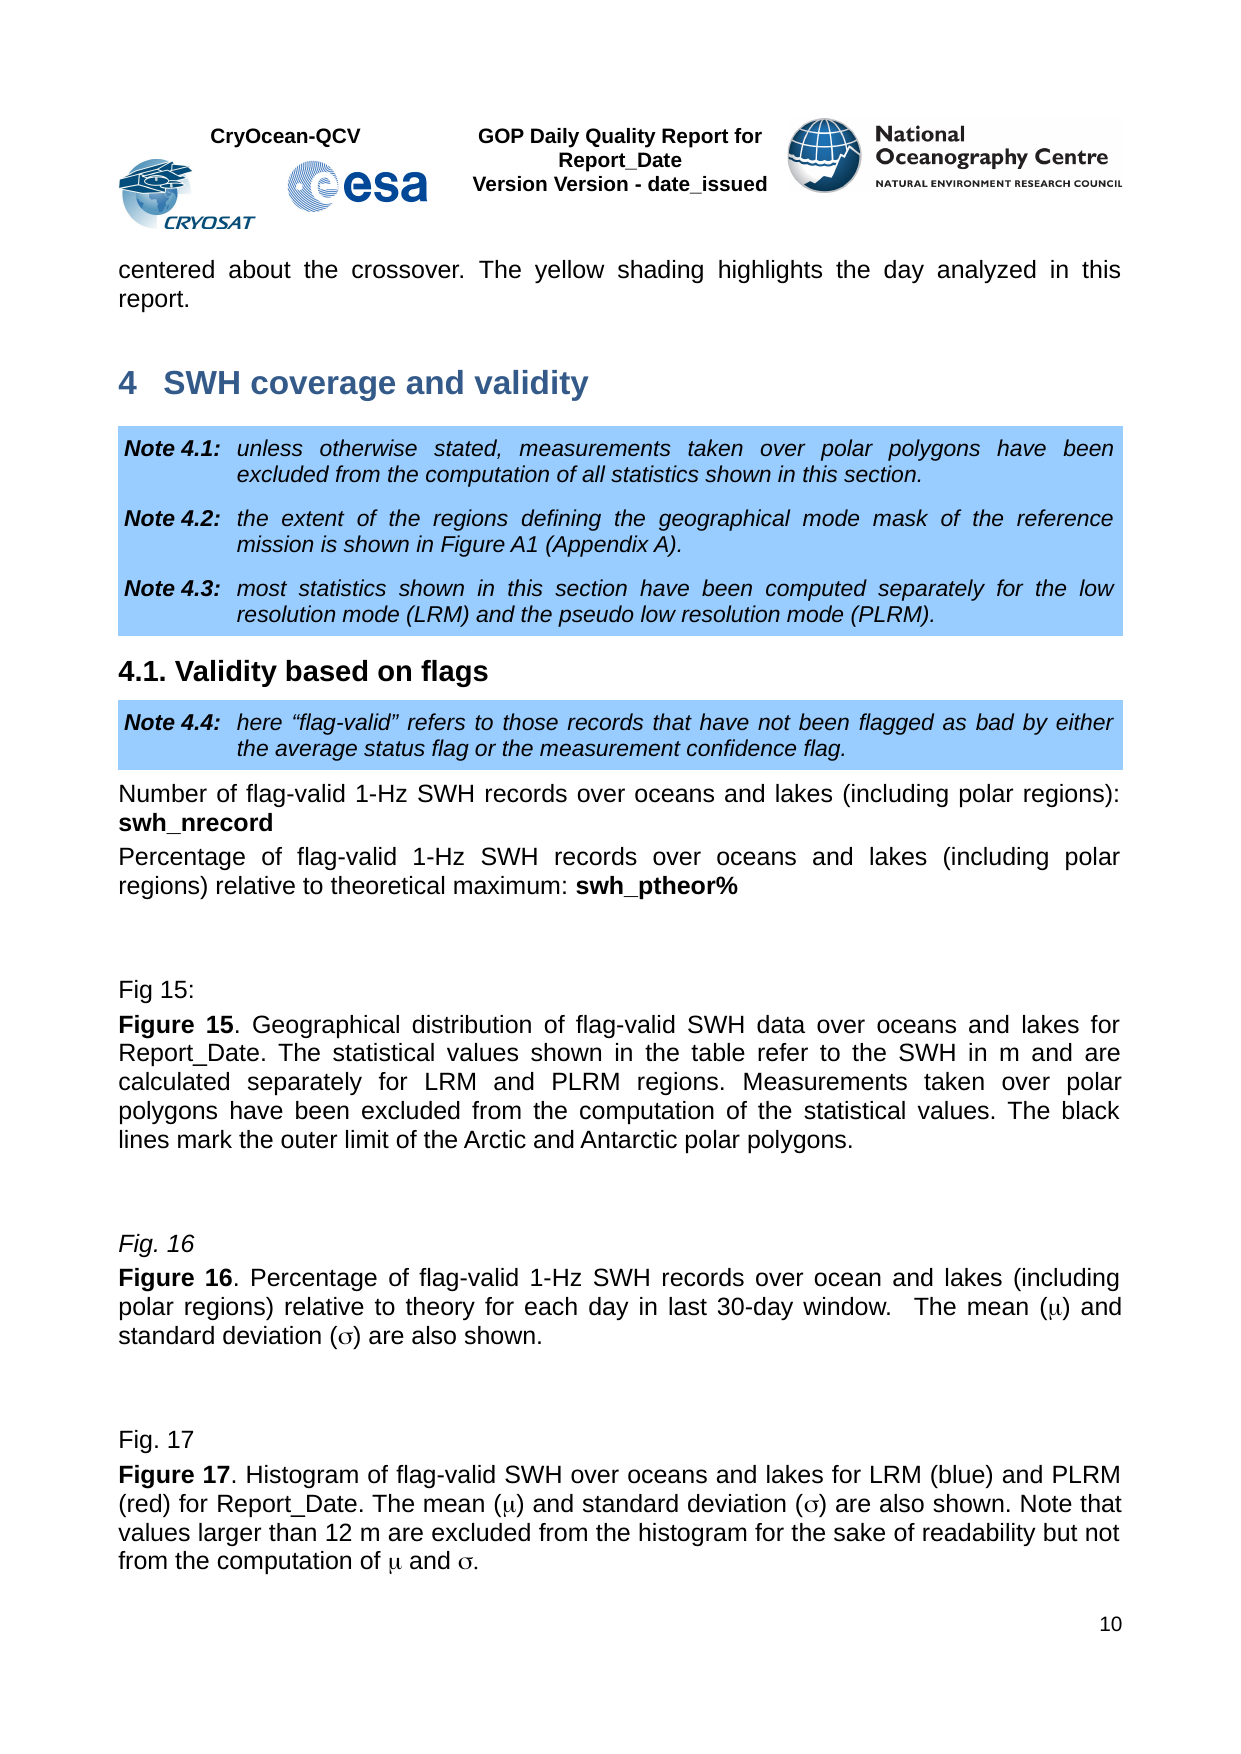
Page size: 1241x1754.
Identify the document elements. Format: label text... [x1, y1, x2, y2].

text Figure 17. Histogram of flag-valid SWH over oceans and lakes for LRM (blue) and PLRM (red) for Report_Date. The mean (μ) and standard deviation (σ) are also shown. Note that values larger than 12 m are excluded from the histogram for the sake of readability but not from the computation of μ and σ. [118, 1460, 1122, 1575]
text 4.1. Validity based on flags [118, 654, 1122, 687]
picture [287, 159, 428, 212]
table_cell Note 4.3: [118, 566, 231, 636]
text Fig. 17 [118, 1425, 1122, 1454]
table_header here “flag-valid” refers to those records that have not been flagged as bad by either the average status flag or the measurement confidence flag. [231, 700, 1123, 770]
text Percentage of flag-valid 1-Hz SWH records over oceans and lakes (including polar regions) relative to theoretical maximum: swh_ptheor% [118, 842, 1122, 900]
text centered about the crossover. The yellow shading highlights the day analyzed in this report. [118, 255, 1122, 313]
text Number of flag-valid 1-Hz SWH records over oceans and lakes (including polar regions): swh_nrecord [118, 779, 1122, 836]
table_header Note 4.1: [118, 426, 231, 496]
text Figure 16. Percentage of flag-valid 1-Hz SWH records over ocean and lakes (including polar regions) relative to theory for each day in last 30-day window. The mean (μ) and standard deviation (σ) are also shown. [118, 1263, 1122, 1350]
text Figure 15. Geographical distribution of flag-valid SWH data over oceans and lakes for Report_Date. The statistical values shown in the table refer to the SWH in m and are calculated separately for LRM and PLRM regions. Measurements taken over polar polygons have been excluded from the computation of the statistical values. The black lines mark the outer limit of the Arctic and Antarctic polar polygons. [118, 1010, 1122, 1153]
table_cell most statistics shown in this section have been computed separately for the low resolution mode (LRM) and the pseudo low resolution mode (PLRM). [231, 566, 1123, 636]
picture [787, 118, 1123, 193]
subtitle SWH coverage and validity [118, 363, 1122, 401]
table_cell the extent of the regions defining the geographical mode mask of the reference mission is shown in Figure A1 (Appendix A). [231, 496, 1123, 566]
table_cell Note 4.2: [118, 496, 231, 566]
picture [118, 159, 256, 229]
text Fig. 16 [118, 1229, 1122, 1257]
table_header unless otherwise stated, measurements taken over polar polygons have been excluded from the computation of all statistics shown in this section. [231, 426, 1123, 496]
table_header Note 4.4: [118, 700, 231, 770]
text Fig 15: [118, 975, 1122, 1004]
